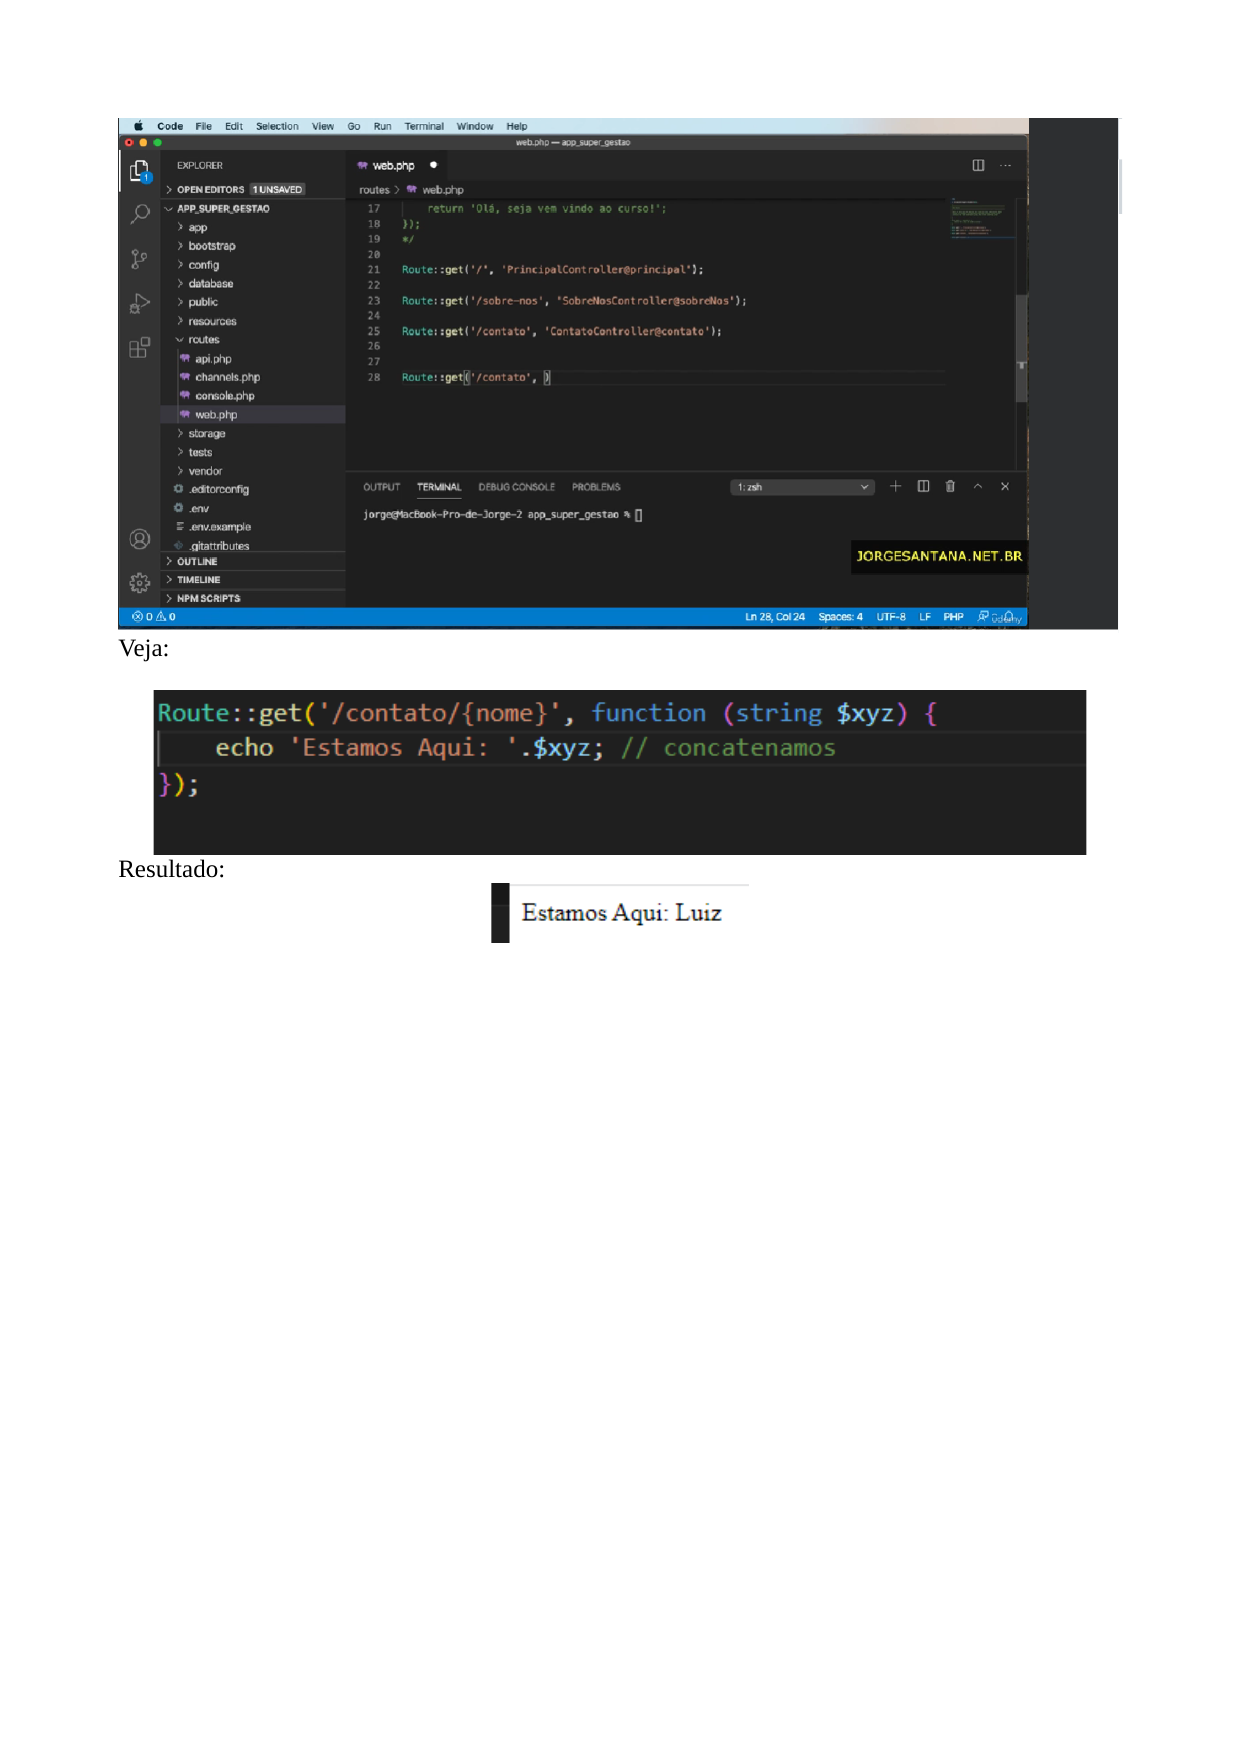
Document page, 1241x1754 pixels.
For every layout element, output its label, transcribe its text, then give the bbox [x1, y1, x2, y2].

text Veja: [118, 633, 1122, 662]
text Resultado: [118, 691, 1122, 883]
picture [118, 118, 1123, 633]
picture [153, 690, 1087, 855]
picture [491, 883, 749, 943]
